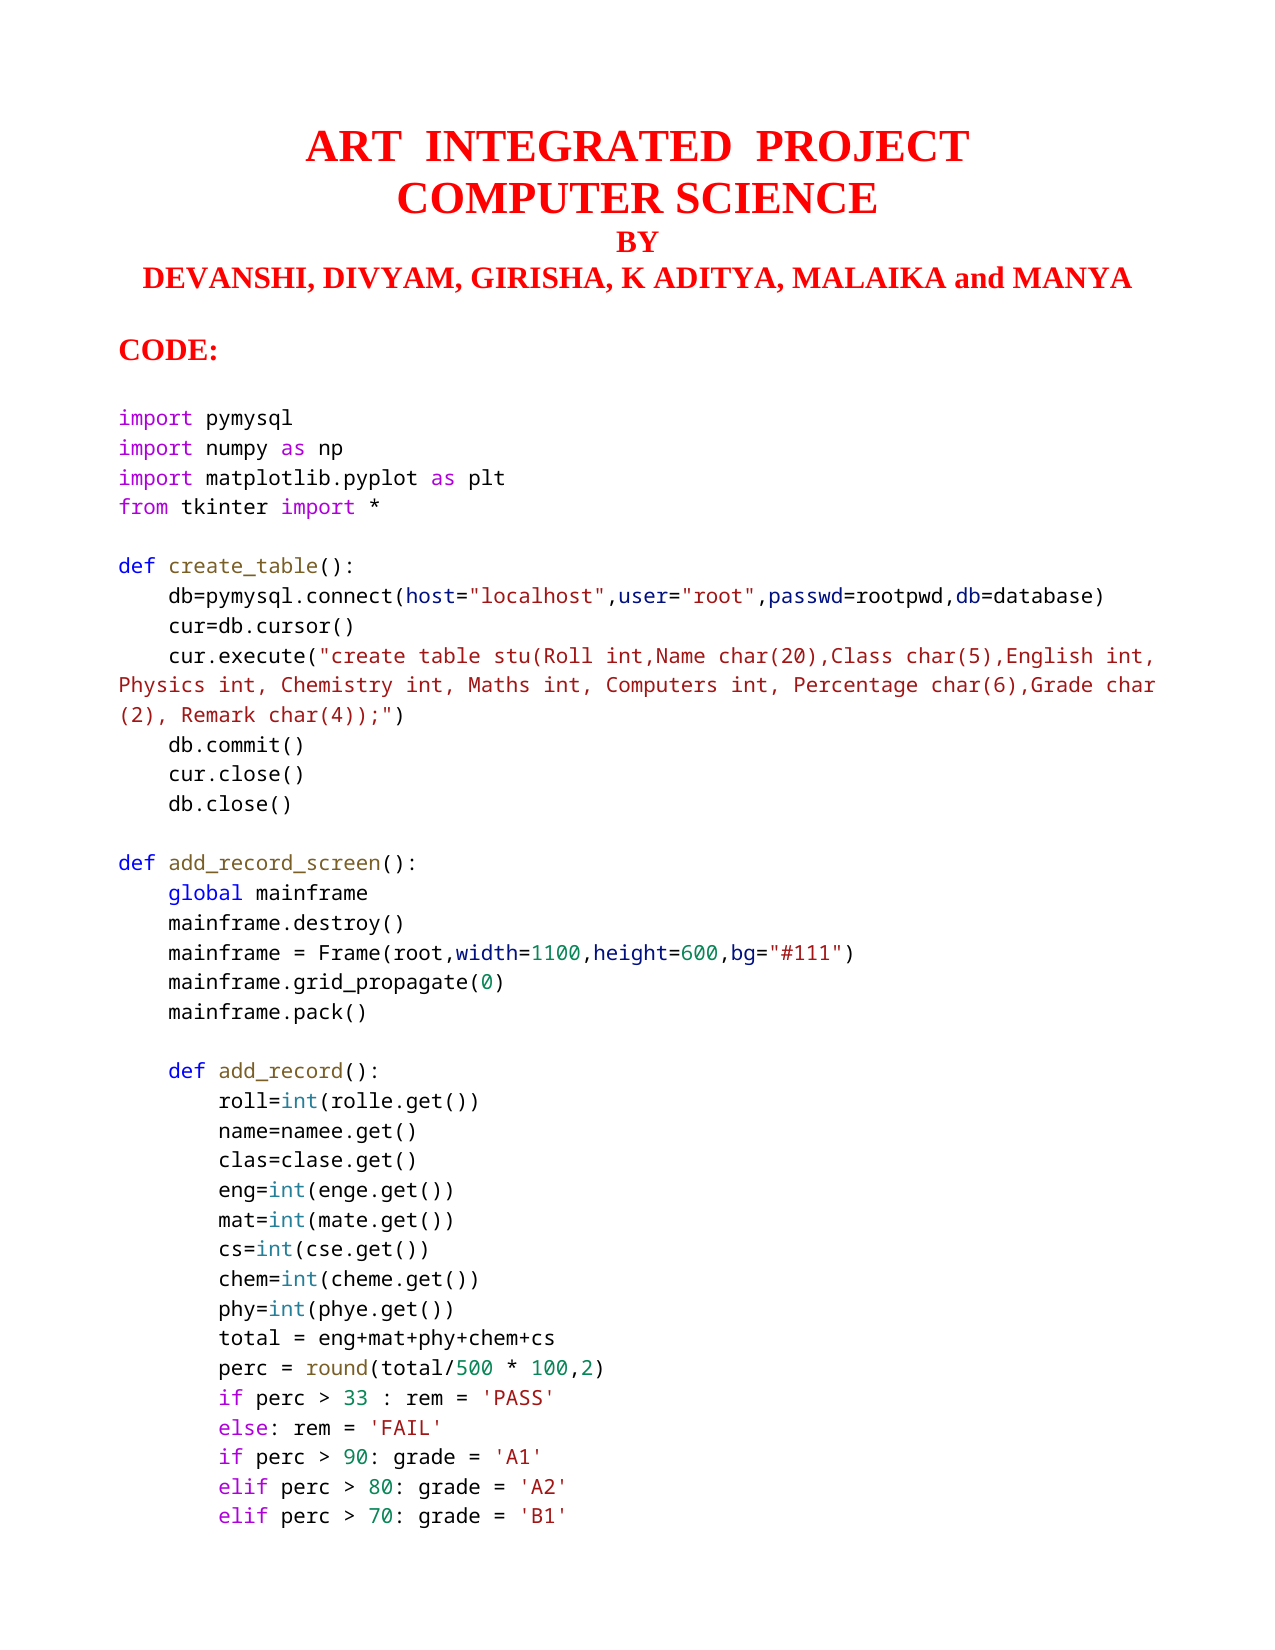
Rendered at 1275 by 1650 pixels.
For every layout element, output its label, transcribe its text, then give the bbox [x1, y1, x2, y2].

text name=namee.get() [118, 1114, 1157, 1144]
text db=pymysql.connect(host="localhost",user="root",passwd=rootpwd,db=database) [118, 580, 1157, 610]
text COMPUTER SCIENCE [118, 171, 1157, 223]
text phy=int(phye.get()) [118, 1293, 1157, 1322]
text import numpy as np [118, 432, 1157, 461]
text from tkinter import * [118, 491, 1157, 521]
text cs=int(cse.get()) [118, 1233, 1157, 1263]
text eng=int(enge.get()) [118, 1174, 1157, 1203]
text if perc > 90: grade = 'A1' [118, 1441, 1157, 1471]
text elif perc > 80: grade = 'A2' [118, 1471, 1157, 1500]
text BY [118, 223, 1157, 259]
text roll=int(rolle.get()) [118, 1085, 1157, 1114]
text CODE: [118, 331, 1157, 367]
text else: rem = 'FAIL' [118, 1411, 1157, 1441]
text global mainframe [118, 877, 1157, 907]
text def add_record_screen(): [118, 847, 1157, 877]
text db.close() [118, 788, 1157, 818]
text mainframe.pack() [118, 996, 1157, 1025]
text if perc > 33 : rem = 'PASS' [118, 1382, 1157, 1411]
text cur.close() [118, 758, 1157, 788]
text import pymysql [118, 403, 1157, 432]
text db.commit() [118, 728, 1157, 758]
text total = eng+mat+phy+chem+cs [118, 1322, 1157, 1352]
text mainframe.destroy() [118, 907, 1157, 936]
text def create_table(): [118, 550, 1157, 580]
text elif perc > 70: grade = 'B1' [118, 1500, 1157, 1530]
text def add_record(): [118, 1055, 1157, 1085]
text mat=int(mate.get()) [118, 1203, 1157, 1233]
text cur.execute("create table stu(Roll int,Name char(20),Class char(5),English int, Physics int, Chemistry int, Maths int, Computers int, Percentage char(6),Grade char(2), Remark char(4));") [118, 639, 1157, 728]
text perc = round(total/500 * 100,2) [118, 1352, 1157, 1382]
text mainframe = Frame(root,width=1100,height=600,bg="#111") [118, 936, 1157, 966]
text clas=clase.get() [118, 1144, 1157, 1174]
text mainframe.grid_propagate(0) [118, 966, 1157, 996]
text ART INTEGRATED PROJECT [118, 118, 1157, 171]
text import matplotlib.pyplot as plt [118, 461, 1157, 491]
text DEVANSHI, DIVYAM, GIRISHA, K ADITYA, MALAIKA and MANYA [118, 259, 1157, 295]
text chem=int(cheme.get()) [118, 1263, 1157, 1293]
text cur=db.cursor() [118, 610, 1157, 639]
